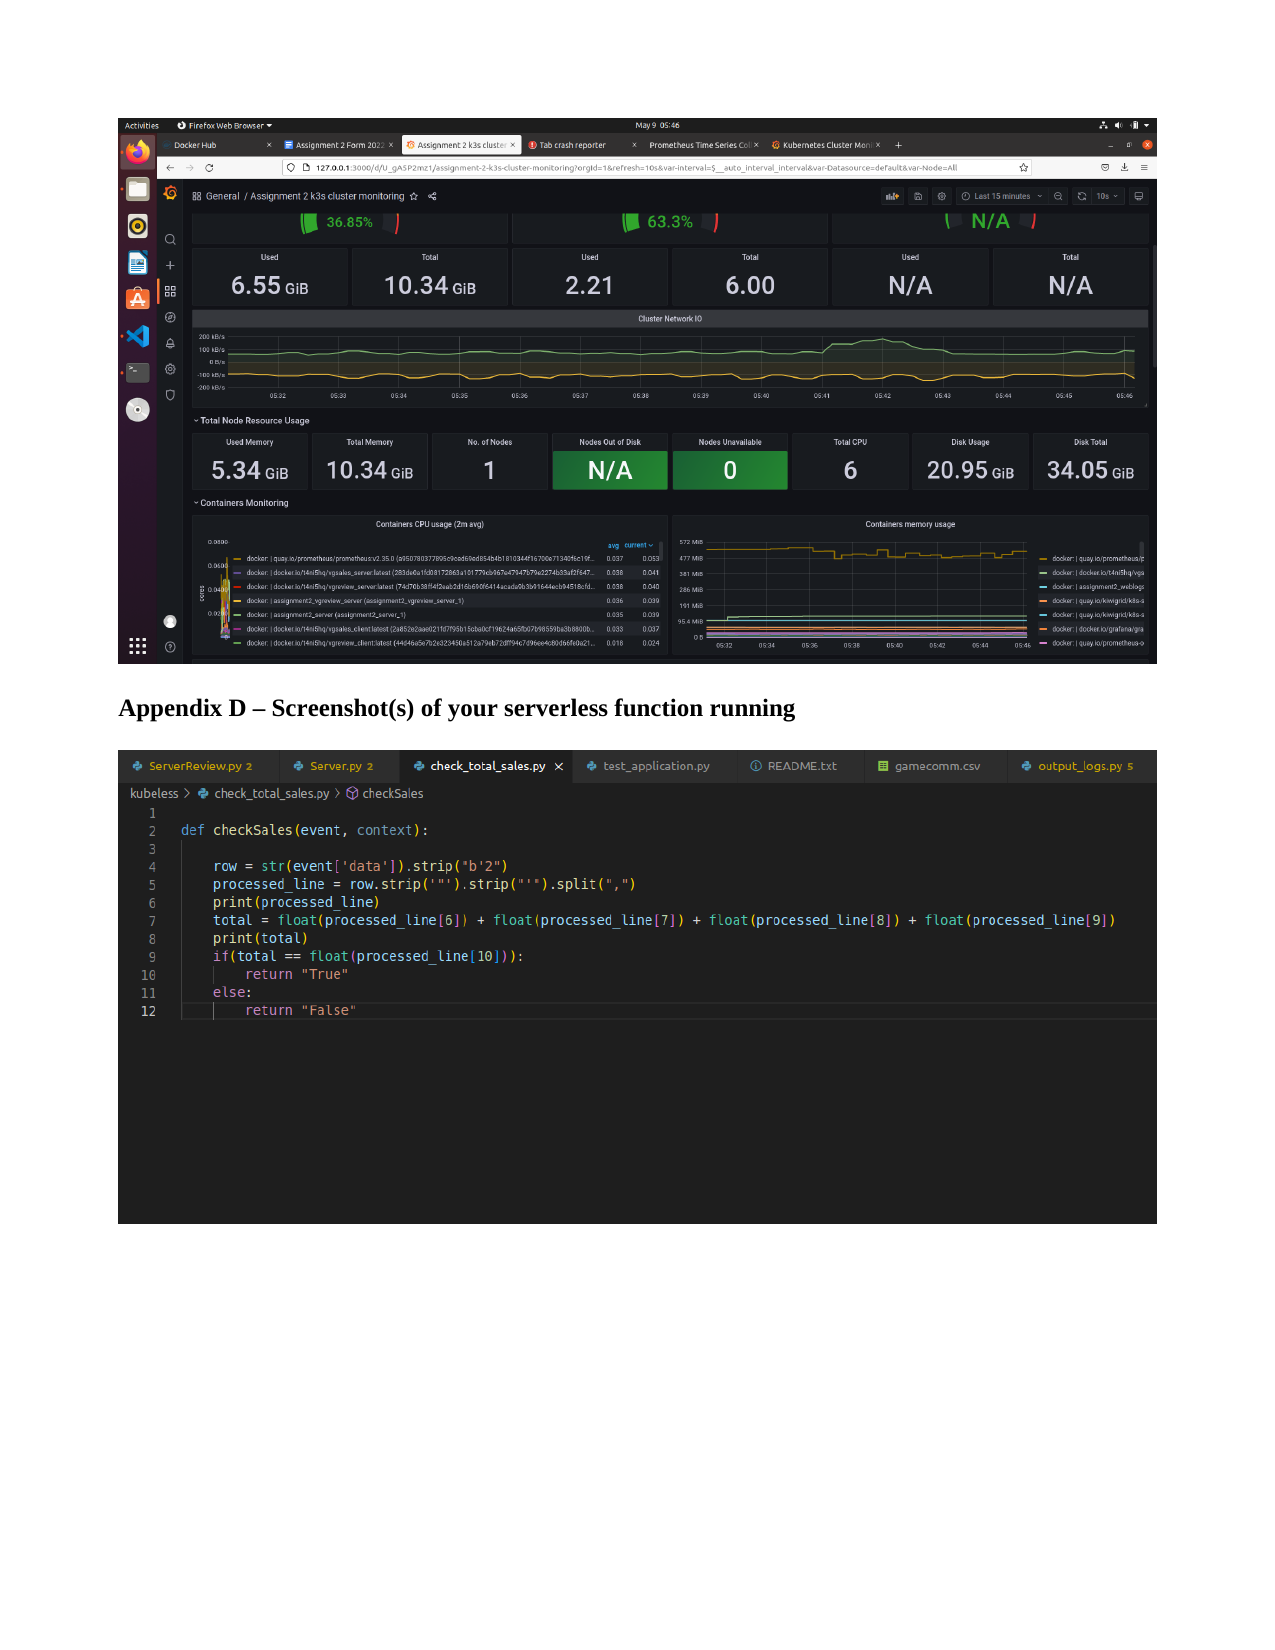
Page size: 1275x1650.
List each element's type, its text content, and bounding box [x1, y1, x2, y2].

picture [118, 750, 1157, 1224]
picture [118, 118, 1157, 664]
text Appendix D – Screenshot(s) of your serverless function running [118, 693, 1157, 721]
